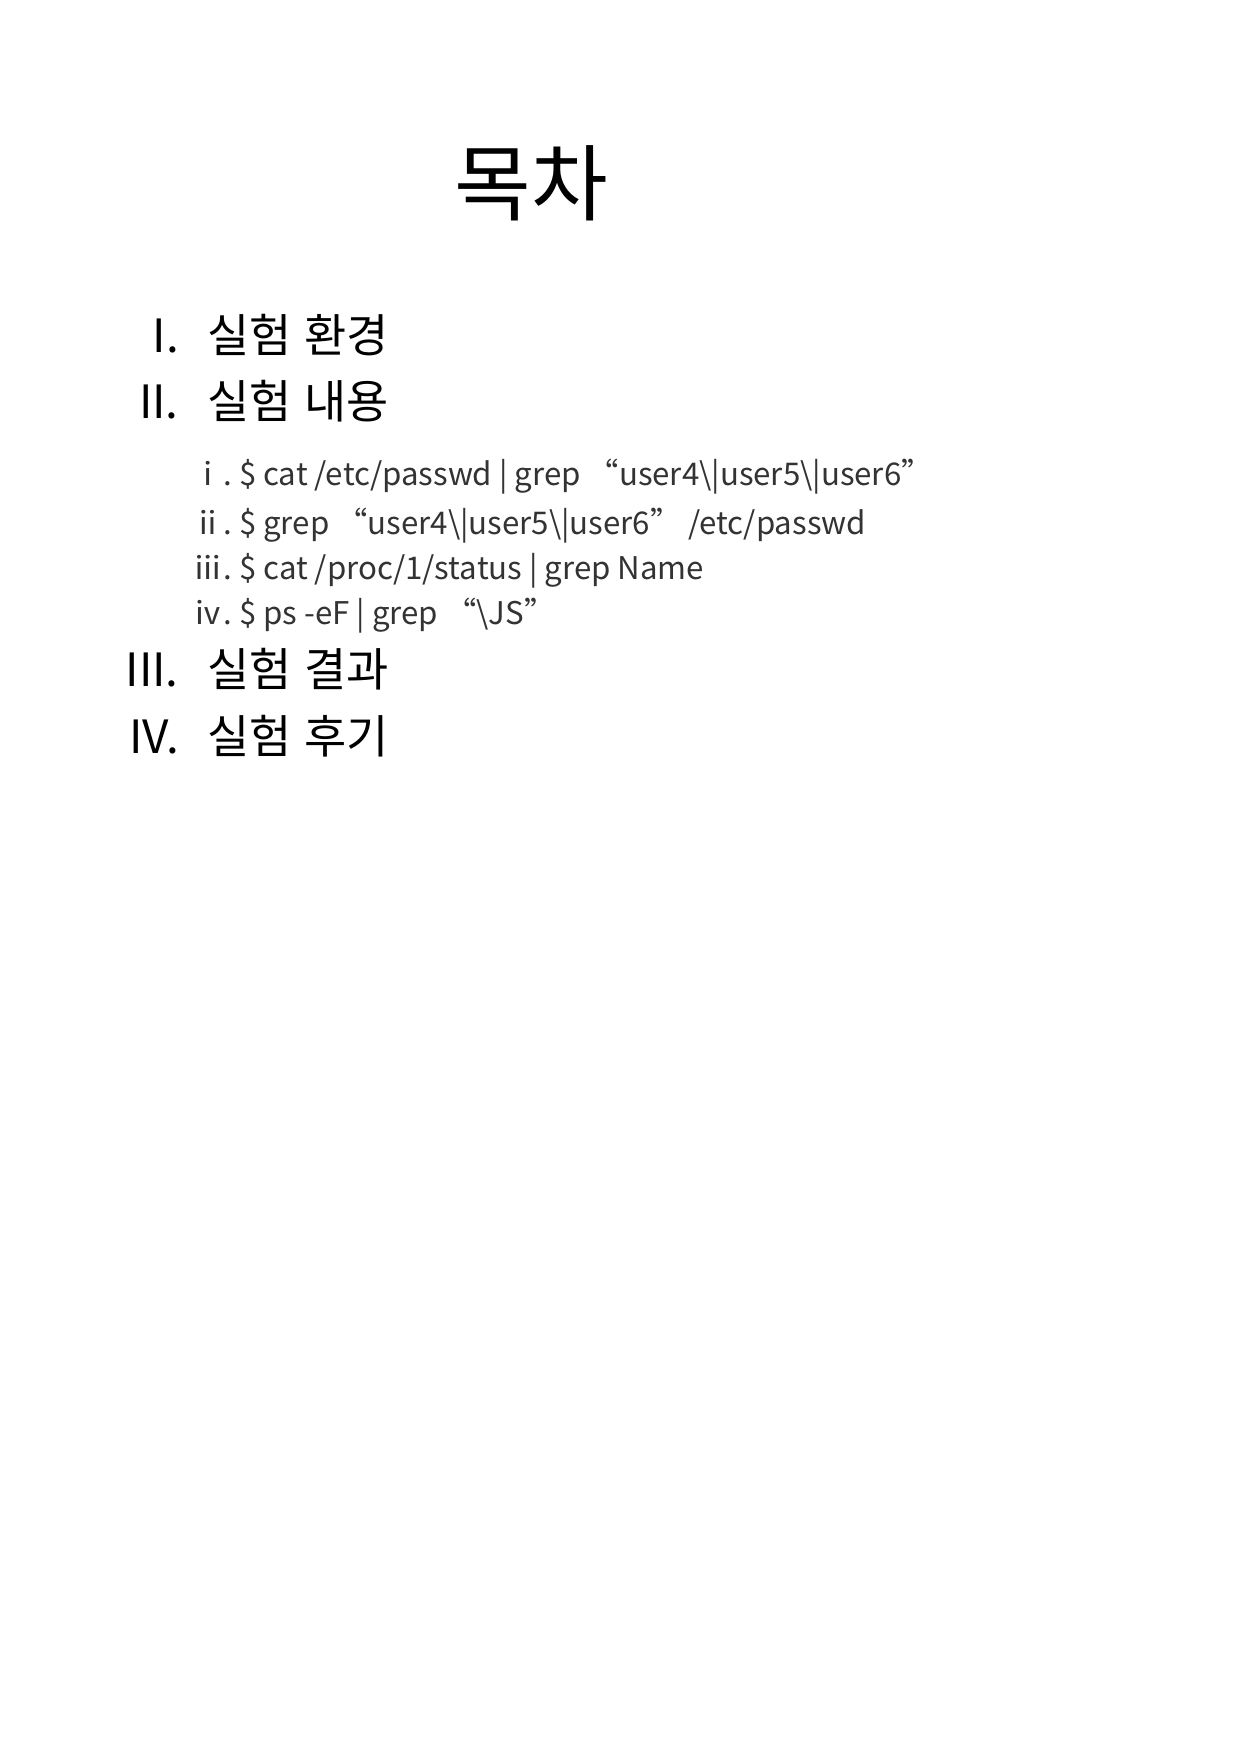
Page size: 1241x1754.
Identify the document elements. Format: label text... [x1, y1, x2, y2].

text ⅰ. $ cat /etc/passwd | grep “user4\|user5\|user6” [118, 432, 1122, 498]
text ⅳ. $ ps -eF | grep “\JS” [118, 588, 1122, 634]
text ⅱ. $ grep “user4\|user5\|user6” /etc/passwd [118, 498, 1122, 543]
list 실험 내용 [178, 365, 1122, 432]
text ⅲ. $ cat /proc/1/status | grep Name [118, 543, 1122, 588]
list 실험 환경 [178, 299, 1122, 365]
list 실험 후기 [178, 700, 1122, 766]
list 실험 결과 [178, 634, 1122, 700]
text 목차 [118, 118, 1122, 239]
